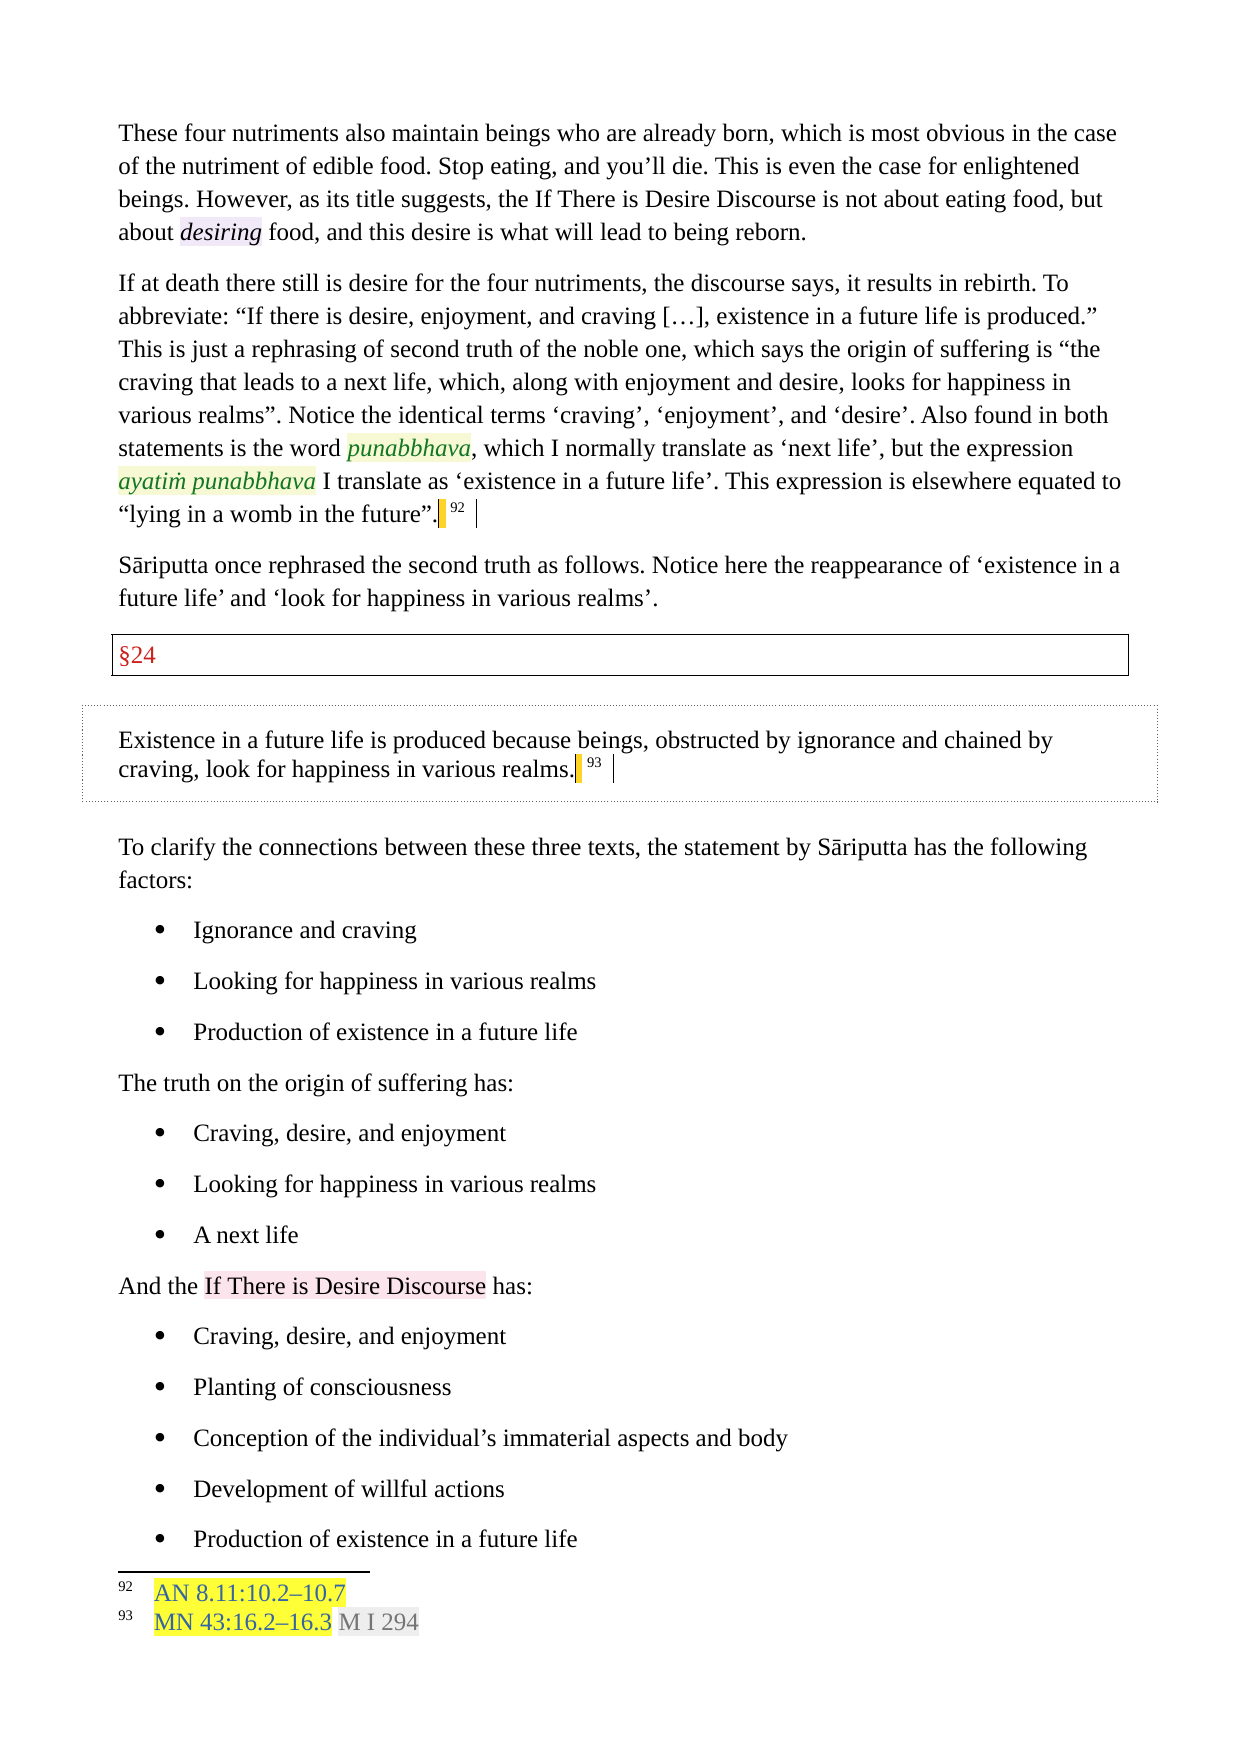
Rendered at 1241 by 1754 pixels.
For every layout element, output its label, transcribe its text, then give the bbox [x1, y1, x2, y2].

text MN 43:16.2–16.3 M I 294 [419, 1607, 1122, 1636]
text To clarify the connections between these three texts, the statement by Sāriputta has the following factors: [118, 832, 1122, 894]
list Production of existence in a future life [156, 1017, 1122, 1046]
text Sāriputta once rephrased the second truth as follows. Notice here the reappearance of ‘existence in a future life’ and ‘look for happiness in various realms’. [118, 550, 1122, 612]
text MN 43:16.2–16.3 M I 294 [118, 1607, 154, 1636]
text AN 8.11:10.2–10.7 [118, 1578, 154, 1607]
list Conception of the individual’s immaterial aspects and body [156, 1423, 1122, 1452]
list Looking for happiness in various realms [156, 1169, 1122, 1198]
list Development of willful actions [156, 1474, 1122, 1502]
text To start, like most if not all suttas on Dependent Arising, the If There is Desire Discourse primarily concerns rebirth. That is why the Buddha said the four nutriments support those to be reborn. These four nutriments also maintain beings who are already born, which is most obvious in the case of the nutriment of edible food. Stop eating, and you’ll die. This is even the case for enlightened beings. However, as its title suggests, the If There is Desire Discourse is not about eating food, but about desiring food, and this desire is what will lead to being reborn. [118, 118, 1122, 246]
text And the If There is Desire Discourse has: [118, 1271, 204, 1299]
list Planting of consciousness [156, 1372, 1122, 1401]
list A next life [156, 1220, 1122, 1249]
list Craving, desire, and enjoyment [156, 1321, 1122, 1350]
text Existence in a future life is produced because beings, obstructed by ignorance and chained by craving, look for happiness in various realms. [82, 705, 1158, 802]
list Craving, desire, and enjoyment [156, 1118, 1122, 1147]
list Looking for happiness in various realms [156, 966, 1122, 995]
list Ignorance and craving [156, 916, 1122, 944]
text §24 [113, 635, 1128, 675]
list Production of existence in a future life [156, 1524, 1122, 1553]
text If at death there still is desire for the four nutriments, the discourse says, it results in rebirth. To abbreviate: “If there is desire, enjoyment, and craving […], existence in a future life is produced.” This is just a rephrasing of second truth of the noble one, which says the origin of suffering is “the craving that leads to a next life, which, along with enjoyment and desire, looks for happiness in various realms”. Notice the identical terms ‘craving’, ‘enjoyment’, and ‘desire’. Also found in both statements is the word punabbhava, which I normally translate as ‘next life’, but the expression ayatiṁ punabbhava I translate as ‘existence in a future life’. This expression is elsewhere equated to “lying in a womb in the future”. [118, 268, 1122, 528]
text AN 8.11:10.2–10.7 [346, 1578, 1122, 1607]
text And the If There is Desire Discourse has: [486, 1271, 1122, 1299]
text The truth on the origin of suffering has: [118, 1068, 1122, 1097]
